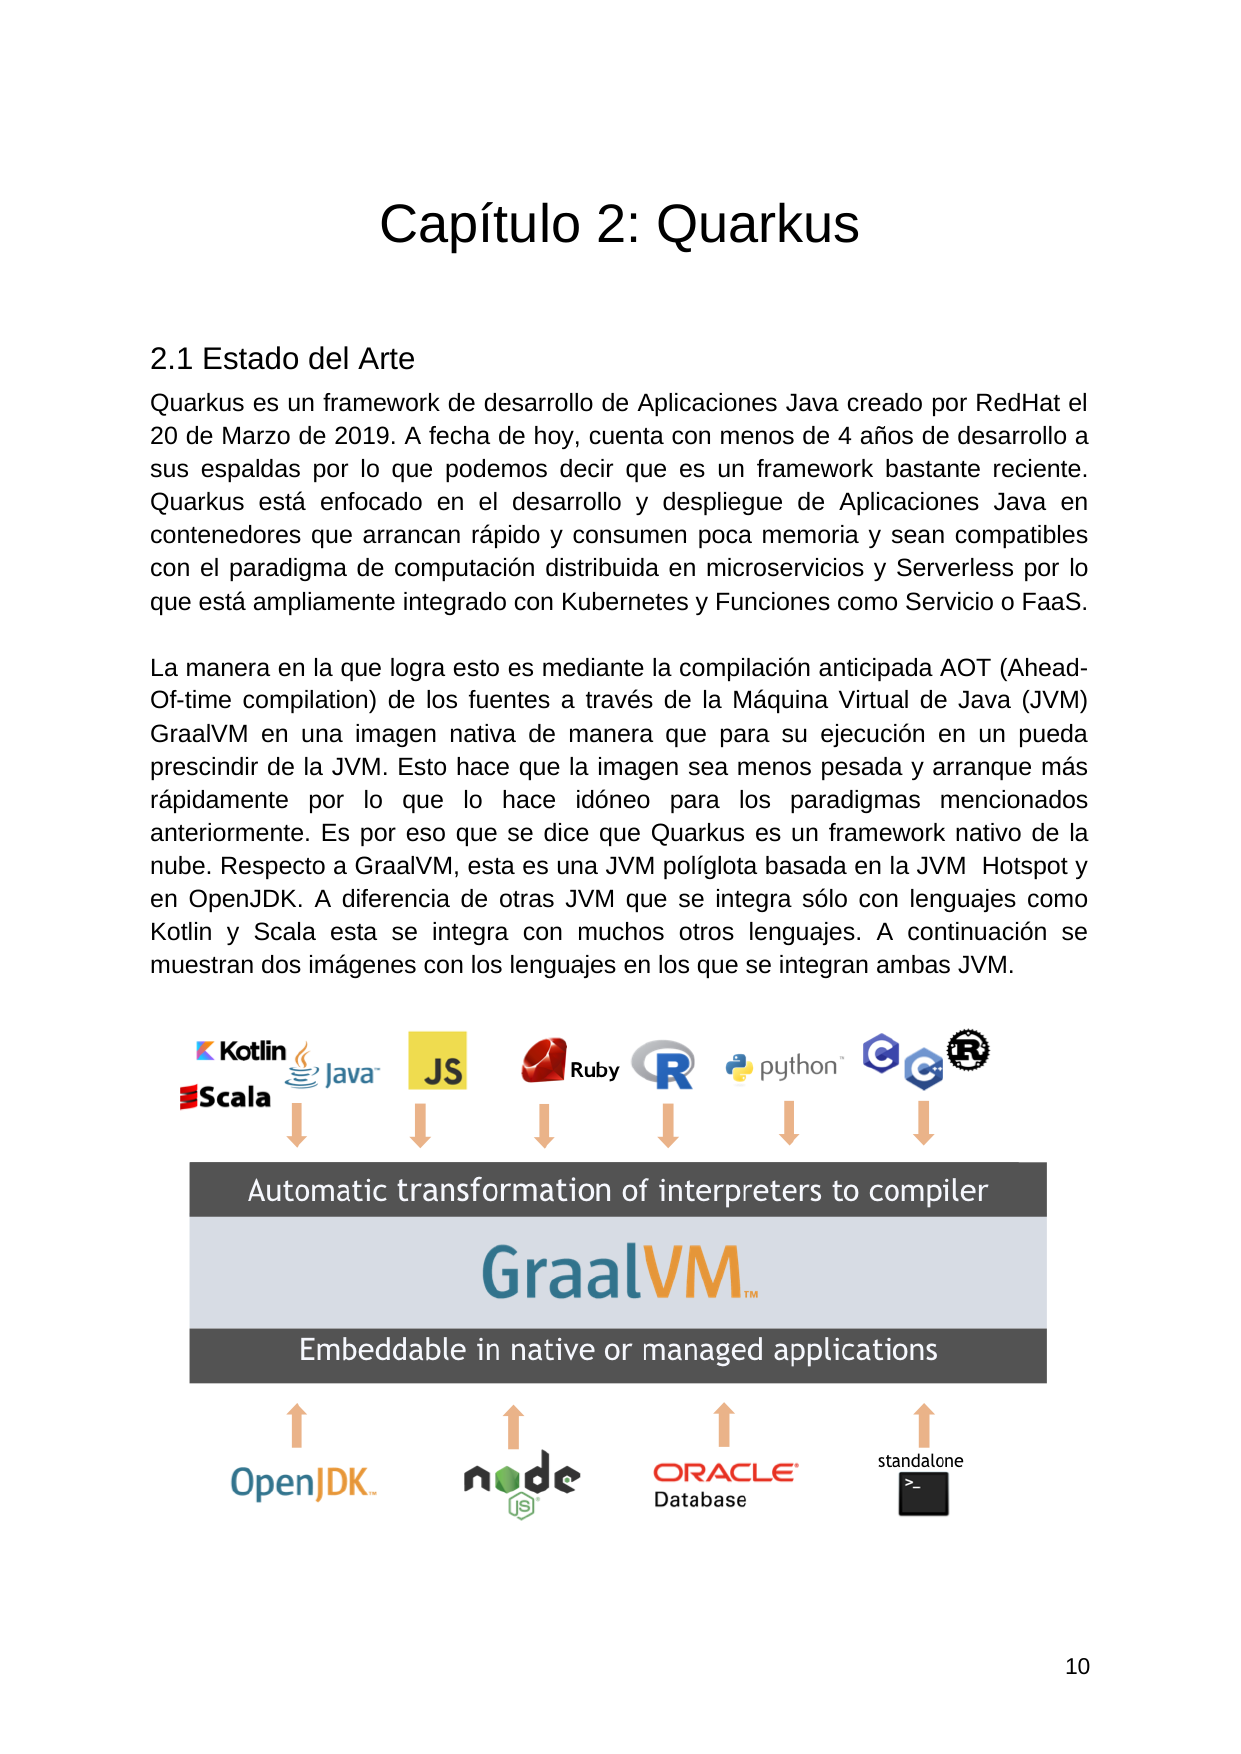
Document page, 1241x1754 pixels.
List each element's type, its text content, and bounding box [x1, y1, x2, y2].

picture [150, 1015, 1091, 1545]
text Quarkus es un framework de desarrollo de Aplicaciones Java creado por RedHat el 20 de Marzo de 2019. A fecha de hoy, cuenta con menos de 4 años de desarrollo a sus espaldas por lo que podemos decir que es un framework bastante reciente. Quarkus está enfocado en el desarrollo y despliegue de Aplicaciones Java en contenedores que arrancan rápido y consumen poca memoria y sean compatibles con el paradigma de computación distribuida en microservicios y Serverless por lo que está ampliamente integrado con Kubernetes y Funciones como Servicio o FaaS. [150, 388, 1090, 615]
text La manera en la que logra esto es mediante la compilación anticipada AOT (Ahead-Of-time compilation) de los fuentes a través de la Máquina Virtual de Java (JVM) GraalVM en una imagen nativa de manera que para su ejecución en un pueda prescindir de la JVM. Esto hace que la imagen sea menos pesada y arranque más rápidamente por lo que lo hace idóneo para los paradigmas mencionados anteriormente. Es por eso que se dice que Quarkus es un framework nativo de la nube. Respecto a GraalVM, esta es una JVM políglota basada en la JVM Hotspot y en OpenJDK. A diferencia de otras JVM que se integra sólo con lenguajes como Kotlin y Scala esta se integra con muchos otros lenguajes. A continuación se muestran dos imágenes con los lenguajes en los que se integran ambas JVM. [150, 652, 1090, 978]
subtitle Capítulo 2: Quarkus [150, 192, 1090, 254]
subtitle 2.1 Estado del Arte [150, 340, 1090, 376]
